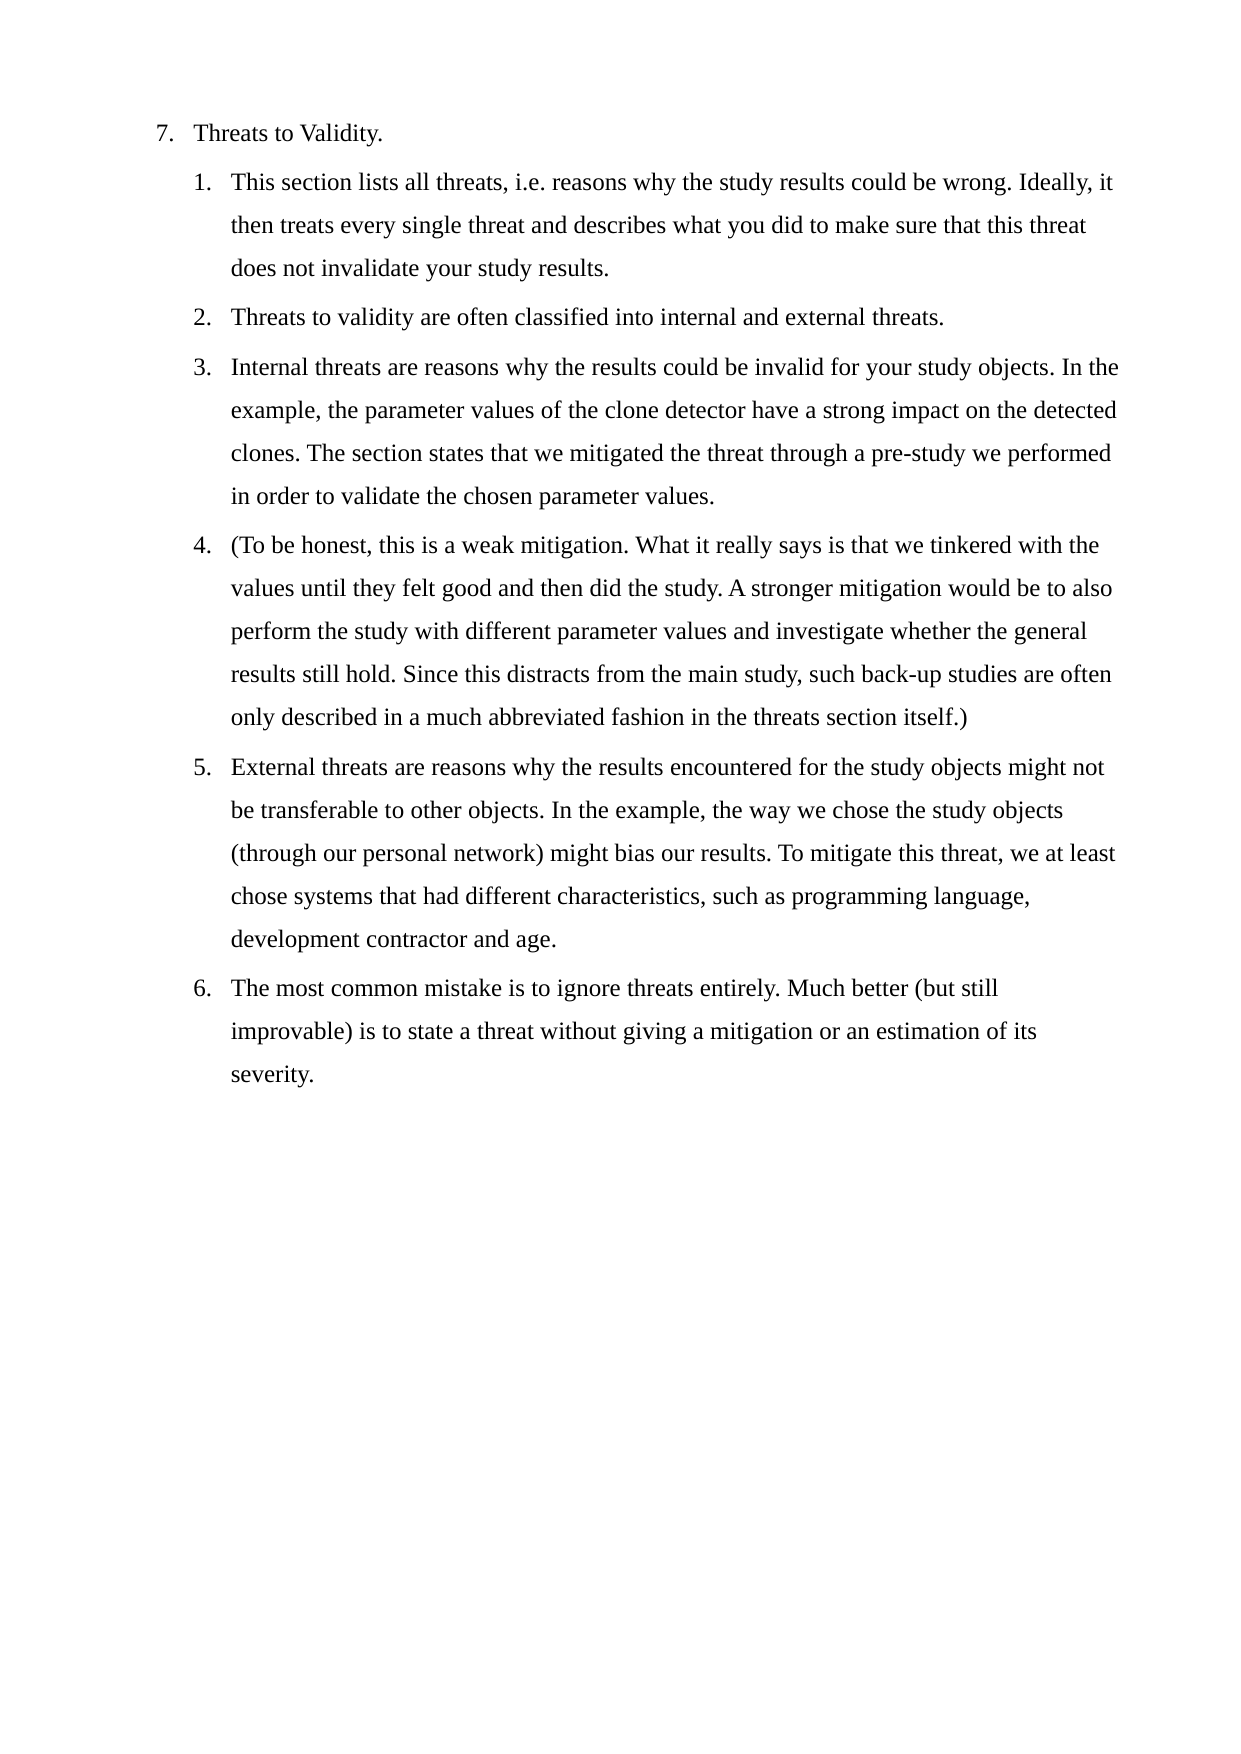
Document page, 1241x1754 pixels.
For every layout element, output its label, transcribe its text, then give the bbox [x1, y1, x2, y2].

list Internal threats are reasons why the results could be invalid for your study objects. In the example, the parameter values of the clone detector have a strong impact on the detected clones. The section states that we mitigated the threat through a pre-study we performed in order to validate the chosen parameter values. [193, 352, 1122, 510]
list Threats to Validity. [156, 118, 1122, 147]
list (To be honest, this is a weak mitigation. What it really says is that we tinkered with the values until they felt good and then did the study. A stronger mitigation would be to also perform the study with different parameter values and investigate whether the general results still hold. Since this distracts from the main study, such back-up studies are often only described in a much abbreviated fashion in the threats section itself.) [193, 530, 1122, 731]
list Threats to validity are often classified into internal and external threats. [193, 302, 1122, 331]
list This section lists all threats, i.e. reasons why the study results could be wrong. Ideally, it then treats every single threat and describes what you did to make sure that this threat does not invalidate your study results. [193, 167, 1122, 282]
list External threats are reasons why the results encountered for the study objects might not be transferable to other objects. In the example, the way we chose the study objects (through our personal network) might bias our results. To mitigate this threat, we at least chose systems that had different characteristics, such as programming language, development contractor and age. [193, 752, 1122, 953]
list The most common mistake is to ignore threats entirely. Much better (but still improvable) is to state a threat without giving a mitigation or an estimation of its severity. [193, 973, 1122, 1088]
